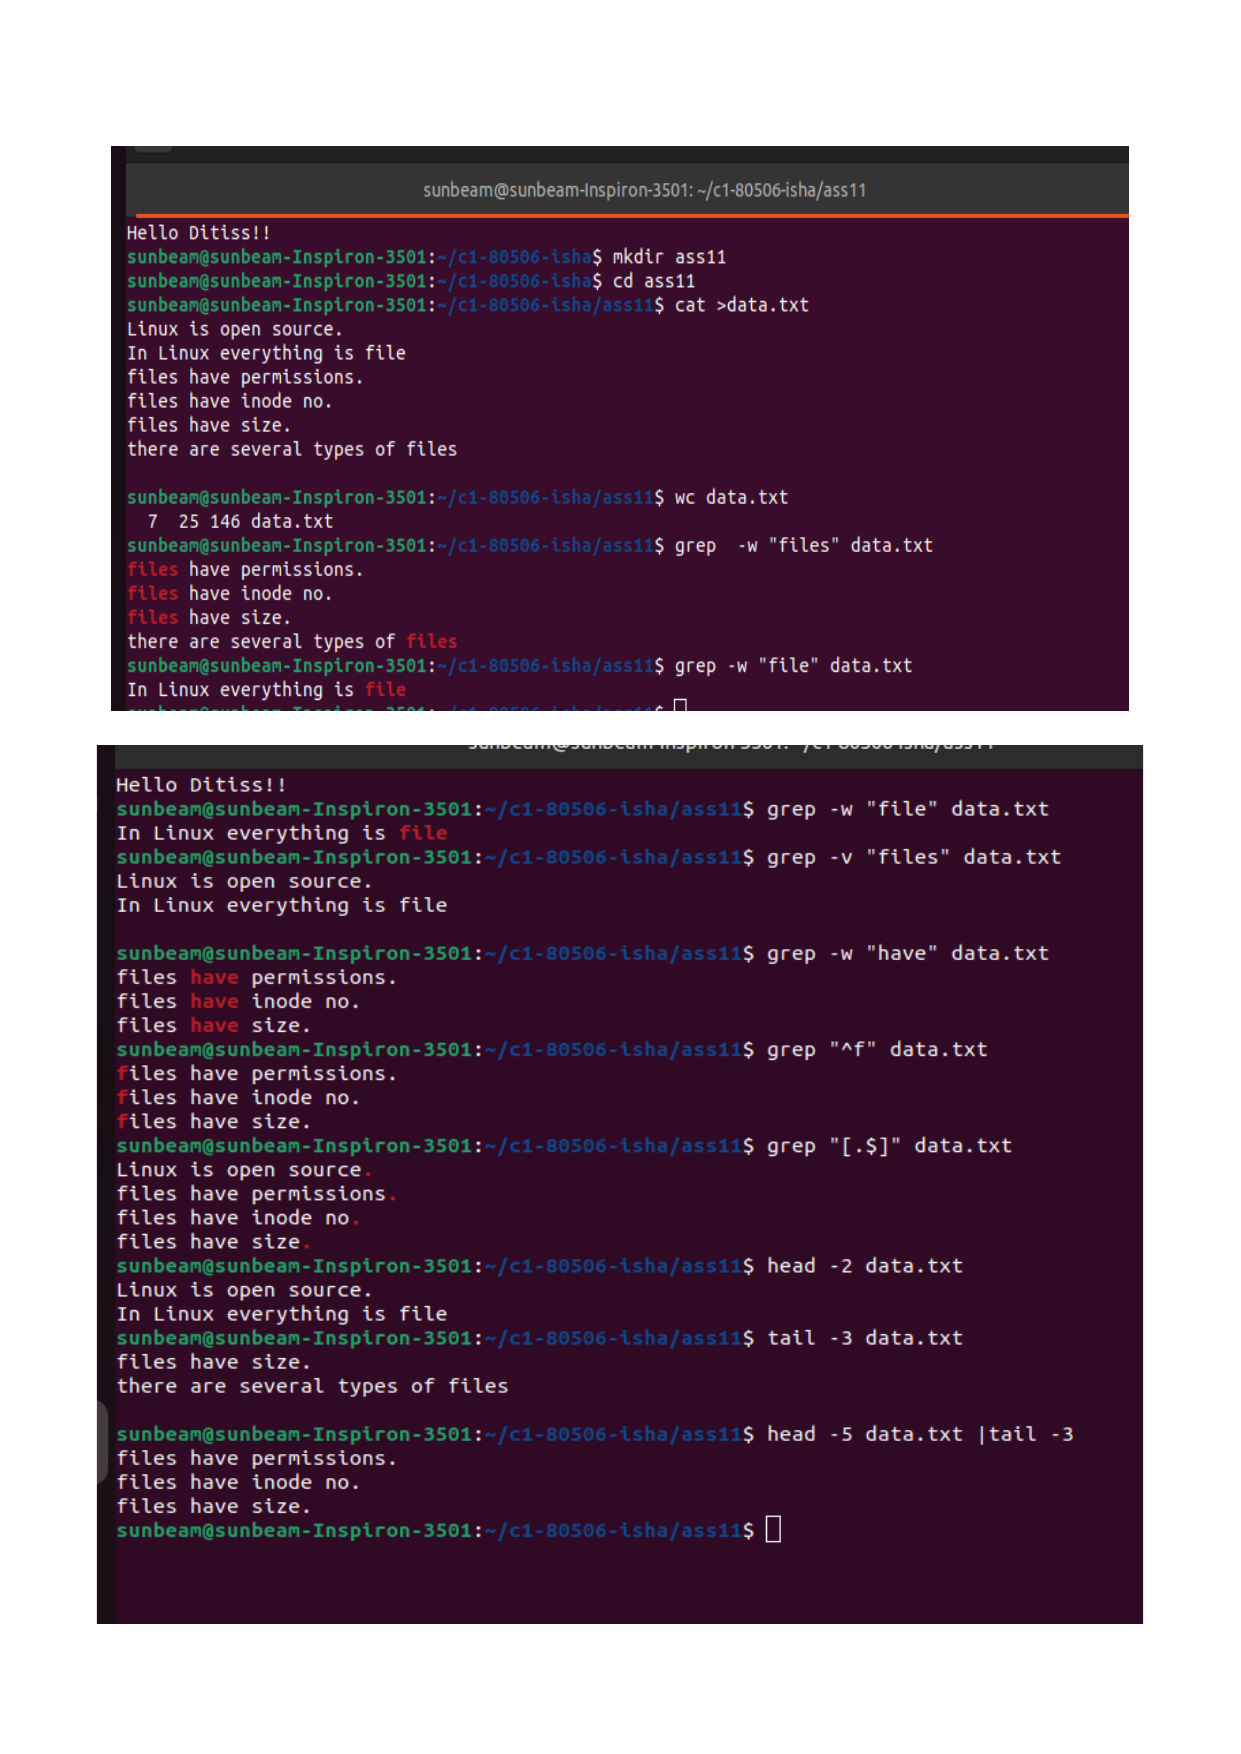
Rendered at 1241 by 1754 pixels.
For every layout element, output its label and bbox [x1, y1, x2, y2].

picture [111, 146, 1129, 711]
picture [96, 745, 1144, 1624]
